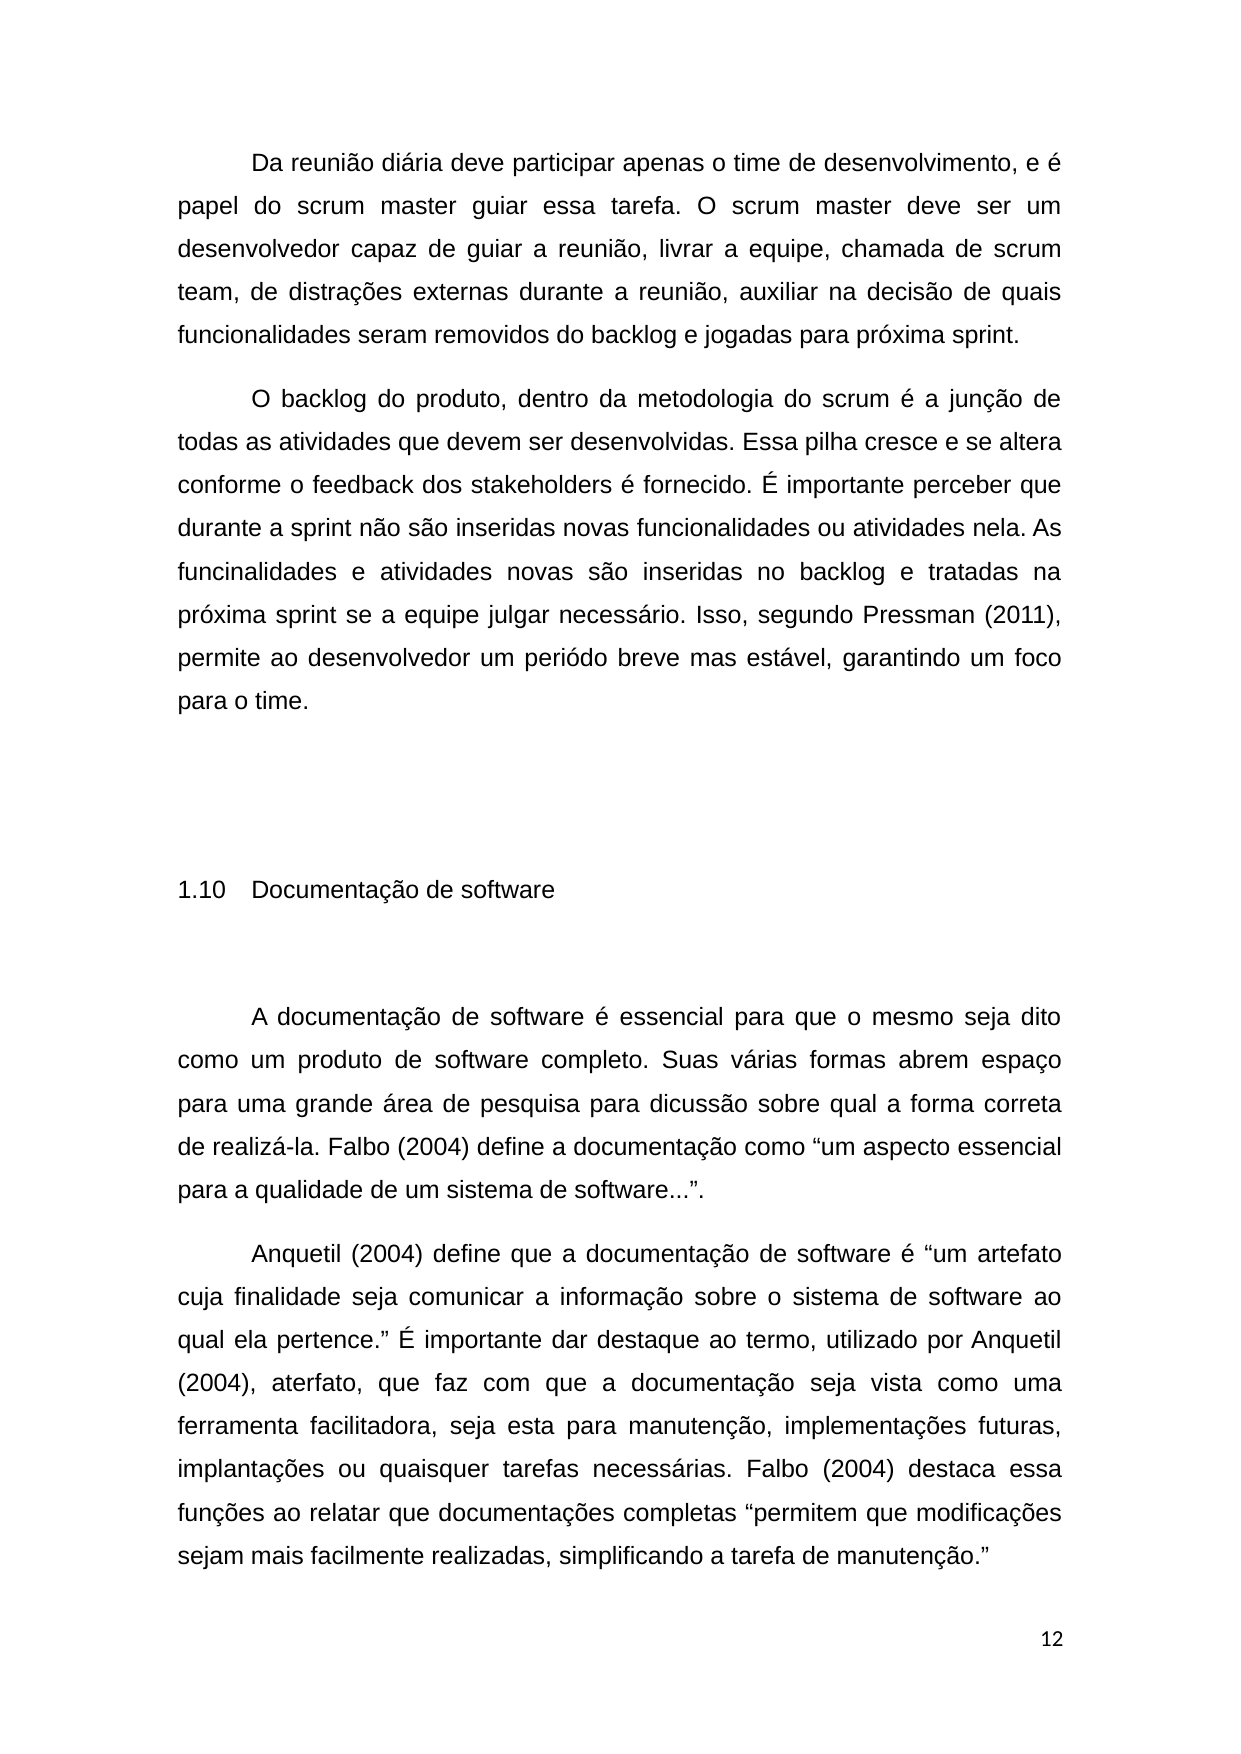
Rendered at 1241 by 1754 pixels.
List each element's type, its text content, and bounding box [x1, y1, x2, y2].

text Da reunião diária deve participar apenas o time de desenvolvimento, e é papel do scrum master guiar essa tarefa. O scrum master deve ser um desenvolvedor capaz de guiar a reunião, livrar a equipe, chamada de scrum team, de distrações externas durante a reunião, auxiliar na decisão de quais funcionalidades seram removidos do backlog e jogadas para próxima sprint. [177, 148, 1063, 349]
text 1.10 Documentação de software [177, 876, 1063, 904]
text O backlog do produto, dentro da metodologia do scrum é a junção de todas as atividades que devem ser desenvolvidas. Essa pilha cresce e se altera conforme o feedback dos stakeholders é fornecido. É importante perceber que durante a sprint não são inseridas novas funcionalidades ou atividades nela. As funcinalidades e atividades novas são inseridas no backlog e tratadas na próxima sprint se a equipe julgar necessário. Isso, segundo Pressman (2011), permite ao desenvolvedor um periódo breve mas estável, garantindo um foco para o time. [177, 384, 1063, 715]
text A documentação de software é essencial para que o mesmo seja dito como um produto de software completo. Suas várias formas abrem espaço para uma grande área de pesquisa para dicussão sobre qual a forma correta de realizá-la. Falbo (2004) define a documentação como “um aspecto essencial para a qualidade de um sistema de software...”. [177, 1002, 1063, 1203]
text Anquetil (2004) define que a documentação de software é “um artefato cuja finalidade seja comunicar a informação sobre o sistema de software ao qual ela pertence.” É importante dar destaque ao termo, utilizado por Anquetil (2004), aterfato, que faz com que a documentação seja vista como uma ferramenta facilitadora, seja esta para manutenção, implementações futuras, implantações ou quaisquer tarefas necessárias. Falbo (2004) destaca essa funções ao relatar que documentações completas “permitem que modificações sejam mais facilmente realizadas, simplificando a tarefa de manutenção.” [177, 1239, 1063, 1569]
